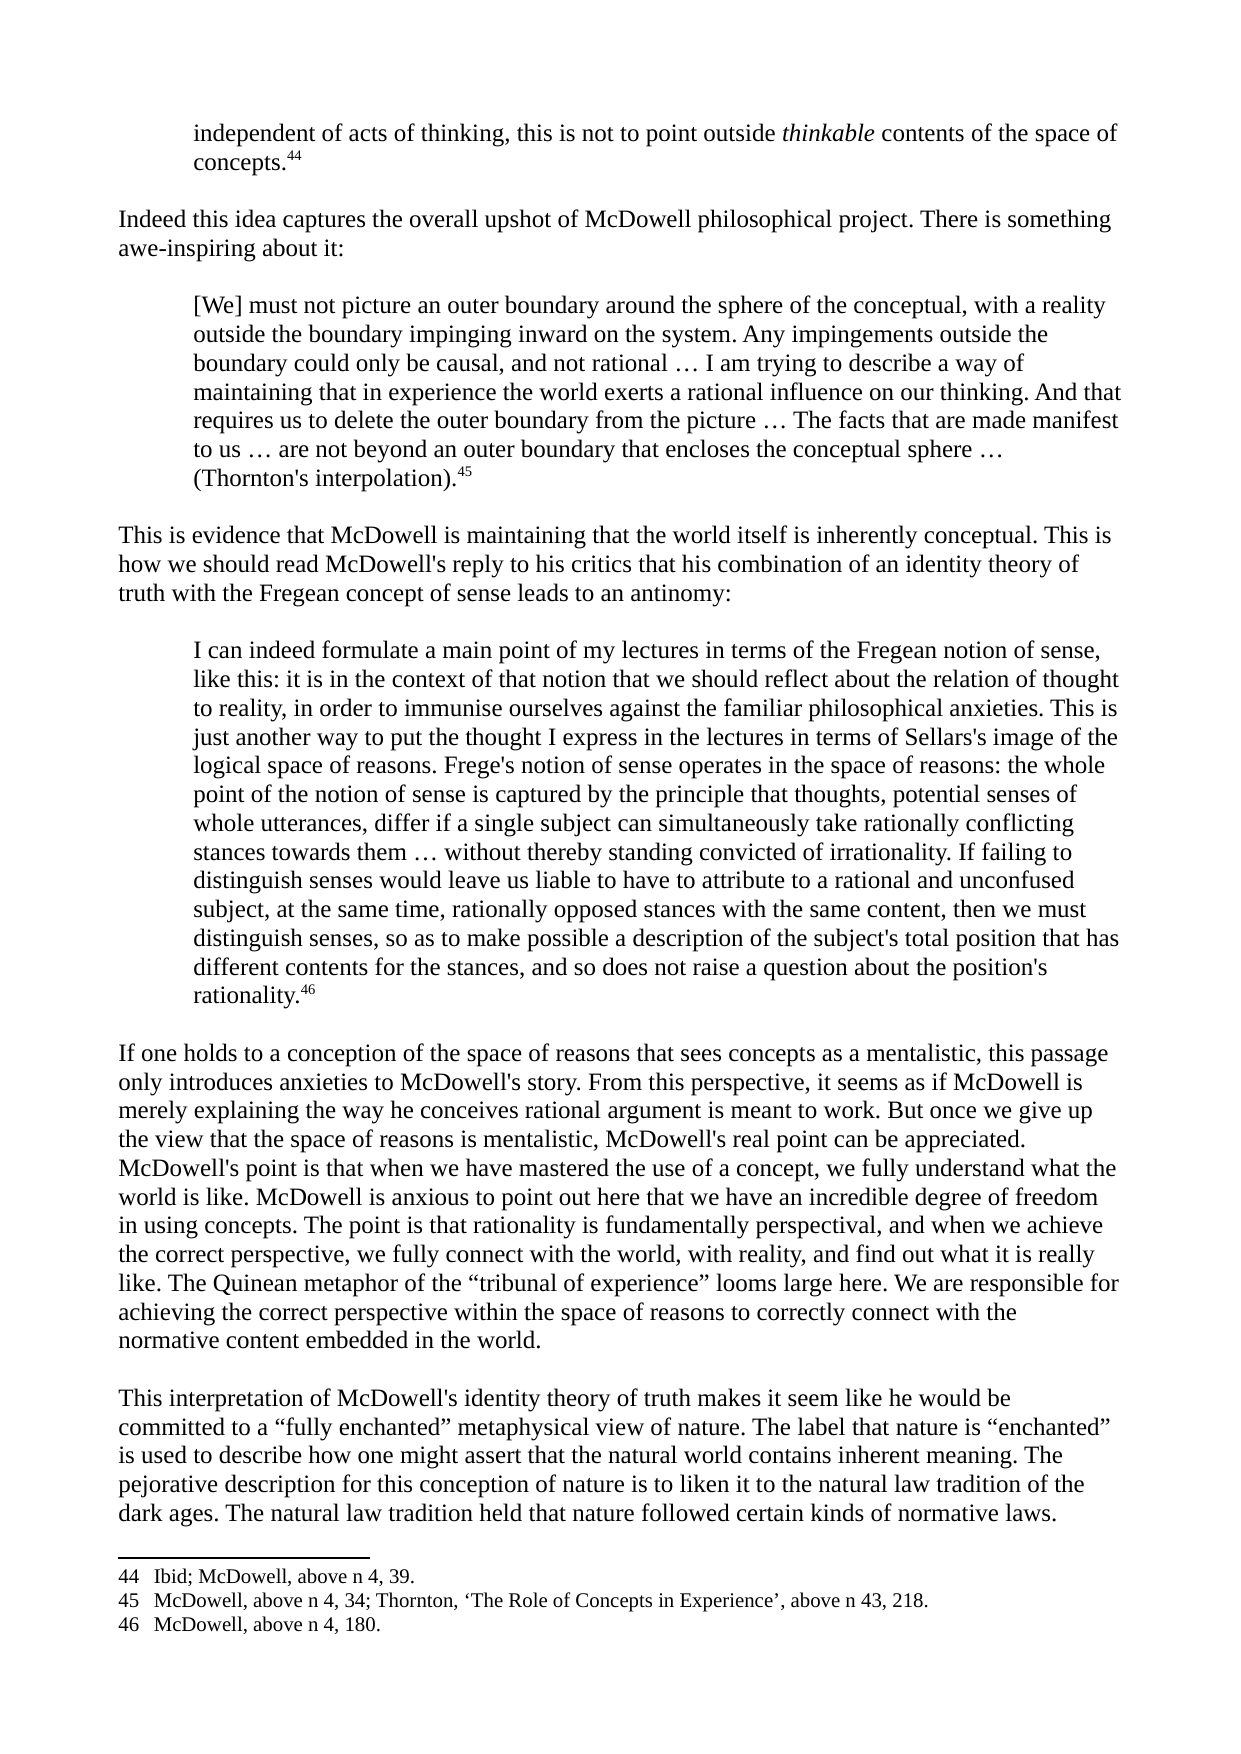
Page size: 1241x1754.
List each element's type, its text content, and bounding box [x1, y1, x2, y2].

text McDowell, above n 4, 34; Thornton, ‘The Role of Concepts in Experience’, above n 43, 218. [118, 1588, 1122, 1612]
text This is evidence that McDowell is maintaining that the world itself is inherently conceptual. This is how we should read McDowell's reply to his critics that his combination of an identity theory of truth with the Fregean concept of sense leads to an antinomy: [118, 521, 1122, 607]
text I can indeed formulate a main point of my lectures in terms of the Fregean notion of sense, like this: it is in the context of that notion that we should reflect about the relation of thought to reality, in order to immunise ourselves against the familiar philosophical anxieties. This is just another way to put the thought I express in the lectures in terms of Sellars's image of the logical space of reasons. Frege's notion of sense operates in the space of reasons: the whole point of the notion of sense is captured by the principle that thoughts, potential senses of whole utterances, differ if a single subject can simultaneously take rationally conflicting stances towards them … without thereby standing convicted of irrationality. If failing to distinguish senses would leave us liable to have to attribute to a rational and unconfused subject, at the same time, rationally opposed stances with the same content, then we must distinguish senses, so as to make possible a description of the subject's total position that has different contents for the stances, and so does not raise a question about the position's rationality. [193, 636, 1122, 1009]
text If one holds to a conception of the space of reasons that sees concepts as a mentalistic, this passage only introduces anxieties to McDowell's story. From this perspective, it seems as if McDowell is merely explaining the way he conceives rational argument is meant to work. But once we give up the view that the space of reasons is mentalistic, McDowell's real point can be appreciated. McDowell's point is that when we have mastered the use of a concept, we fully understand what the world is like. McDowell is anxious to point out here that we have an incredible degree of freedom in using concepts. The point is that rationality is fundamentally perspectival, and when we achieve the correct perspective, we fully connect with the world, with reality, and find out what it is really like. The Quinean metaphor of the “tribunal of experience” looms large here. We are responsible for achieving the correct perspective within the space of reasons to correctly connect with the normative content embedded in the world. [118, 1038, 1122, 1354]
text independent of acts of thinking, this is not to point outside thinkable contents of the space of concepts. [193, 118, 1122, 176]
text This interpretation of McDowell's identity theory of truth makes it seem like he would be committed to a “fully enchanted” metaphysical view of nature. The label that nature is “enchanted” is used to describe how one might assert that the natural world contains inherent meaning. The pejorative description for this conception of nature is to liken it to the natural law tradition of the dark ages. The natural law tradition held that nature followed certain kinds of normative laws. [118, 1383, 1122, 1527]
text Indeed this idea captures the overall upshot of McDowell philosophical project. There is something awe-inspiring about it: [118, 204, 1122, 262]
text Ibid; McDowell, above n 4, 39. [118, 1564, 1122, 1588]
text [We] must not picture an outer boundary around the sphere of the conceptual, with a reality outside the boundary impinging inward on the system. Any impingements outside the boundary could only be causal, and not rational … I am trying to describe a way of maintaining that in experience the world exerts a rational influence on our thinking. And that requires us to delete the outer boundary from the picture … The facts that are made manifest to us … are not beyond an outer boundary that encloses the conceptual sphere … (Thornton's interpolation). [193, 291, 1122, 492]
text McDowell, above n 4, 180. [118, 1612, 1122, 1636]
